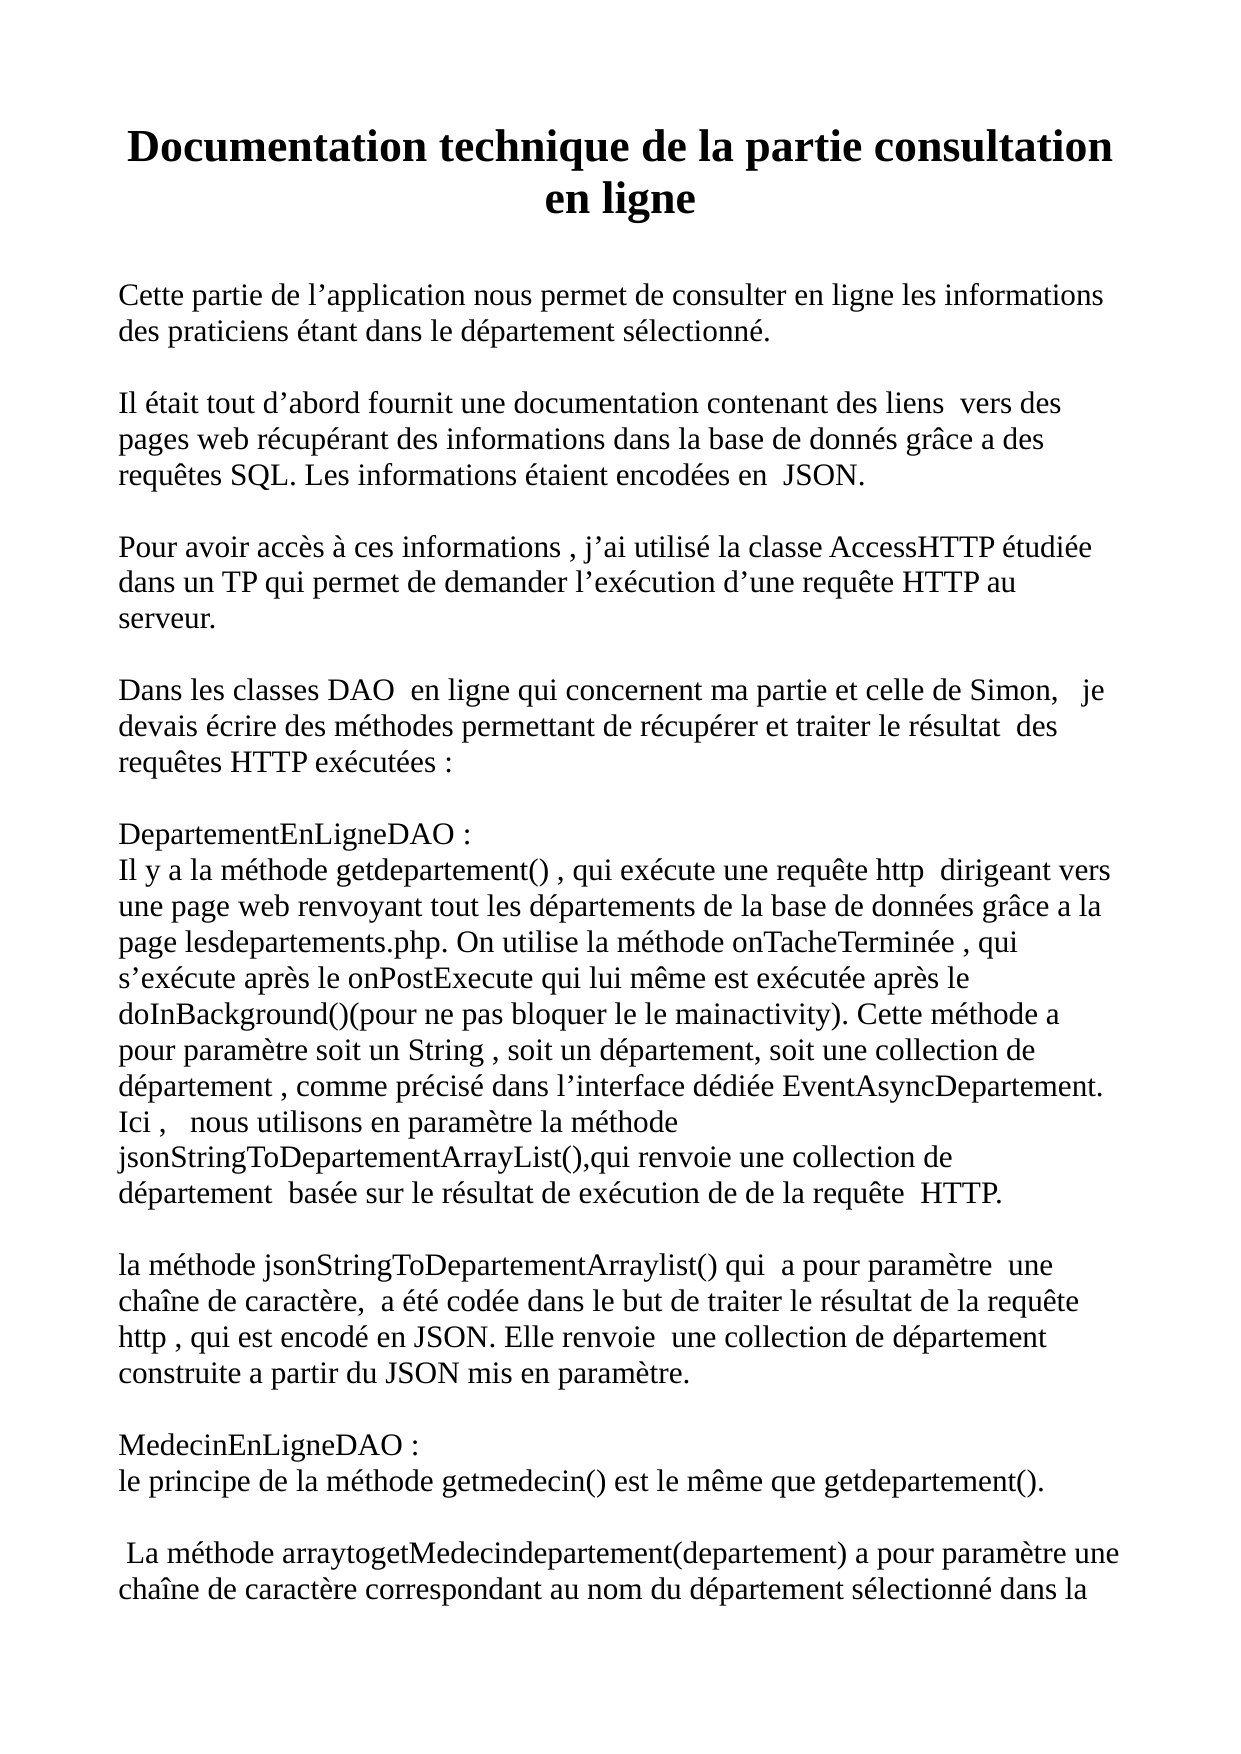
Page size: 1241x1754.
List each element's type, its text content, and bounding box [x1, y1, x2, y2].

text Pour avoir accès à ces informations , j’ai utilisé la classe AccessHTTP étudiée dans un TP qui permet de demander l’exécution d’une requête HTTP au serveur. [118, 528, 1122, 636]
text la méthode jsonStringToDepartementArraylist() qui a pour paramètre une chaîne de caractère, a été codée dans le but de traiter le résultat de la requête http , qui est encodé en JSON. Elle renvoie une collection de département construite a partir du JSON mis en paramètre. [118, 1247, 1122, 1390]
text La méthode arraytogetMedecindepartement(departement) a pour paramètre une chaîne de caractère correspondant au nom du département sélectionné dans la [118, 1534, 1122, 1606]
text DepartementEnLigneDAO : [118, 815, 1122, 851]
text MedecinEnLigneDAO : [118, 1426, 1122, 1462]
text Dans les classes DAO en ligne qui concernent ma partie et celle de Simon, je devais écrire des méthodes permettant de récupérer et traiter le résultat des requêtes HTTP exécutées : [118, 672, 1122, 779]
text Il était tout d’abord fournit une documentation contenant des liens vers des pages web récupérant des informations dans la base de donnés grâce a des requêtes SQL. Les informations étaient encodées en JSON. [118, 384, 1122, 492]
text le principe de la méthode getmedecin() est le même que getdepartement(). [118, 1462, 1122, 1498]
text Documentation technique de la partie consultation en ligne [118, 118, 1122, 223]
text des praticiens étant dans le département sélectionné. [118, 312, 1122, 348]
text Il y a la méthode getdepartement() , qui exécute une requête http dirigeant vers une page web renvoyant tout les départements de la base de données grâce a la page lesdepartements.php. On utilise la méthode onTacheTerminée , qui s’exécute après le onPostExecute qui lui même est exécutée après le doInBackground()(pour ne pas bloquer le le mainactivity). Cette méthode a pour paramètre soit un String , soit un département, soit une collection de département , comme précisé dans l’interface dédiée EventAsyncDepartement. Ici , nous utilisons en paramètre la méthode jsonStringToDepartementArrayList(),qui renvoie une collection de département basée sur le résultat de exécution de de la requête HTTP. [118, 851, 1122, 1211]
text Cette partie de l’application nous permet de consulter en ligne les informations [118, 276, 1122, 312]
